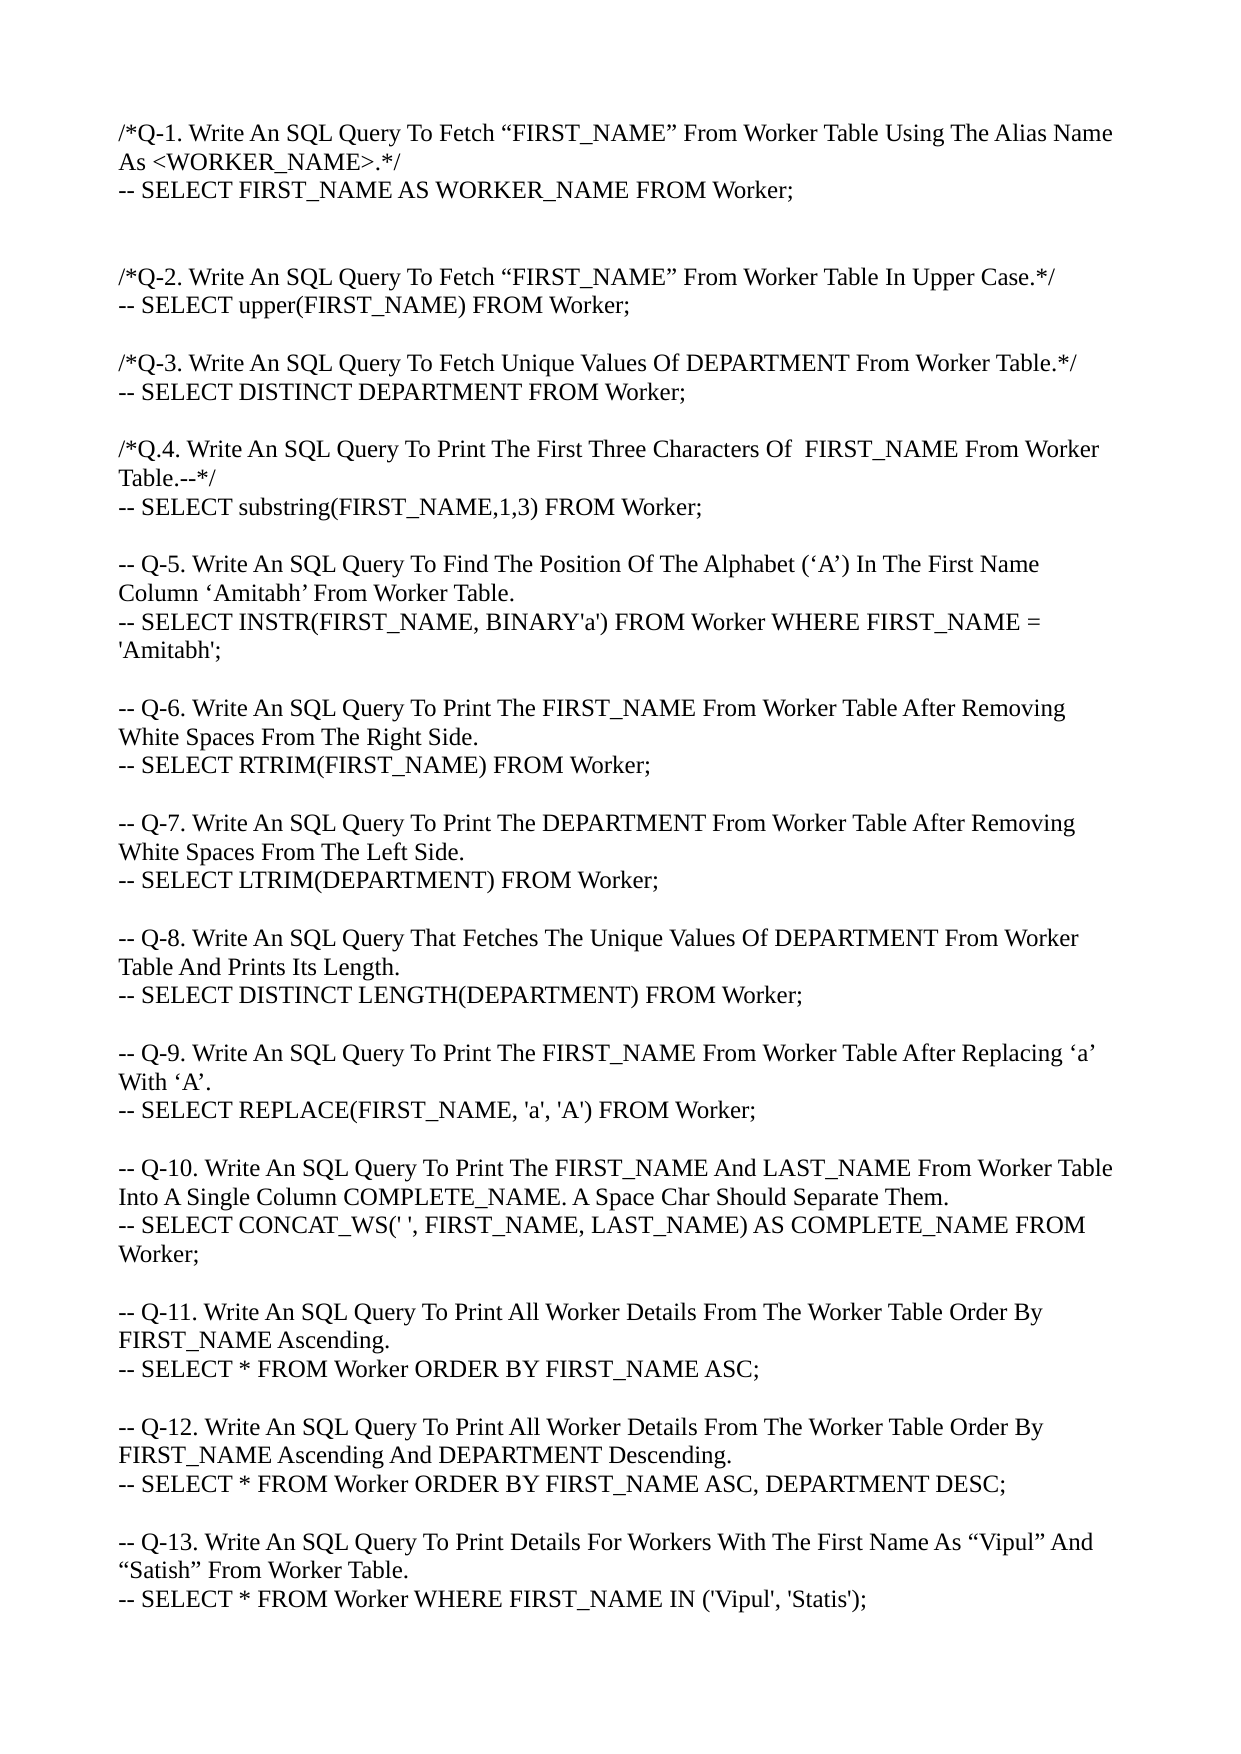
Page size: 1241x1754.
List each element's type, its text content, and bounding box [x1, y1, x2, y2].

text -- SELECT CONCAT_WS(' ', FIRST_NAME, LAST_NAME) AS COMPLETE_NAME FROM Worker; [118, 1211, 1122, 1268]
text /*Q-2. Write An SQL Query To Fetch “FIRST_NAME” From Worker Table In Upper Case.*/ [118, 262, 1122, 291]
text /*Q-3. Write An SQL Query To Fetch Unique Values Of DEPARTMENT From Worker Table.*/ [118, 348, 1122, 377]
text -- SELECT LTRIM(DEPARTMENT) FROM Worker; [118, 866, 1122, 894]
text -- SELECT * FROM Worker ORDER BY FIRST_NAME ASC, DEPARTMENT DESC; [118, 1469, 1122, 1498]
text -- SELECT DISTINCT LENGTH(DEPARTMENT) FROM Worker; [118, 981, 1122, 1009]
text -- Q-11. Write An SQL Query To Print All Worker Details From The Worker Table Order By FIRST_NAME Ascending. [118, 1297, 1122, 1354]
text -- SELECT * FROM Worker ORDER BY FIRST_NAME ASC; [118, 1354, 1122, 1383]
text -- SELECT FIRST_NAME AS WORKER_NAME FROM Worker; [118, 176, 1122, 204]
text -- SELECT upper(FIRST_NAME) FROM Worker; [118, 291, 1122, 319]
text /*Q.4. Write An SQL Query To Print The First Three Characters Of FIRST_NAME From Worker Table.--*/ [118, 434, 1122, 492]
text -- Q-5. Write An SQL Query To Find The Position Of The Alphabet (‘A’) In The First Name Column ‘Amitabh’ From Worker Table. [118, 549, 1122, 607]
text -- SELECT RTRIM(FIRST_NAME) FROM Worker; [118, 751, 1122, 779]
text -- SELECT REPLACE(FIRST_NAME, 'a', 'A') FROM Worker; [118, 1096, 1122, 1124]
text -- SELECT INSTR(FIRST_NAME, BINARY'a') FROM Worker WHERE FIRST_NAME = 'Amitabh'; [118, 607, 1122, 664]
text -- SELECT * FROM Worker WHERE FIRST_NAME IN ('Vipul', 'Statis'); [118, 1584, 1122, 1613]
text -- Q-10. Write An SQL Query To Print The FIRST_NAME And LAST_NAME From Worker Table Into A Single Column COMPLETE_NAME. A Space Char Should Separate Them. [118, 1153, 1122, 1211]
text -- SELECT substring(FIRST_NAME,1,3) FROM Worker; [118, 492, 1122, 521]
text -- SELECT DISTINCT DEPARTMENT FROM Worker; [118, 377, 1122, 406]
text /*Q-1. Write An SQL Query To Fetch “FIRST_NAME” From Worker Table Using The Alias Name As <WORKER_NAME>.*/ [118, 118, 1122, 176]
text -- Q-8. Write An SQL Query That Fetches The Unique Values Of DEPARTMENT From Worker Table And Prints Its Length. [118, 923, 1122, 981]
text -- Q-12. Write An SQL Query To Print All Worker Details From The Worker Table Order By FIRST_NAME Ascending And DEPARTMENT Descending. [118, 1412, 1122, 1469]
text -- Q-7. Write An SQL Query To Print The DEPARTMENT From Worker Table After Removing White Spaces From The Left Side. [118, 808, 1122, 866]
text -- Q-6. Write An SQL Query To Print The FIRST_NAME From Worker Table After Removing White Spaces From The Right Side. [118, 693, 1122, 751]
text -- Q-13. Write An SQL Query To Print Details For Workers With The First Name As “Vipul” And “Satish” From Worker Table. [118, 1527, 1122, 1584]
text -- Q-9. Write An SQL Query To Print The FIRST_NAME From Worker Table After Replacing ‘a’ With ‘A’. [118, 1038, 1122, 1096]
